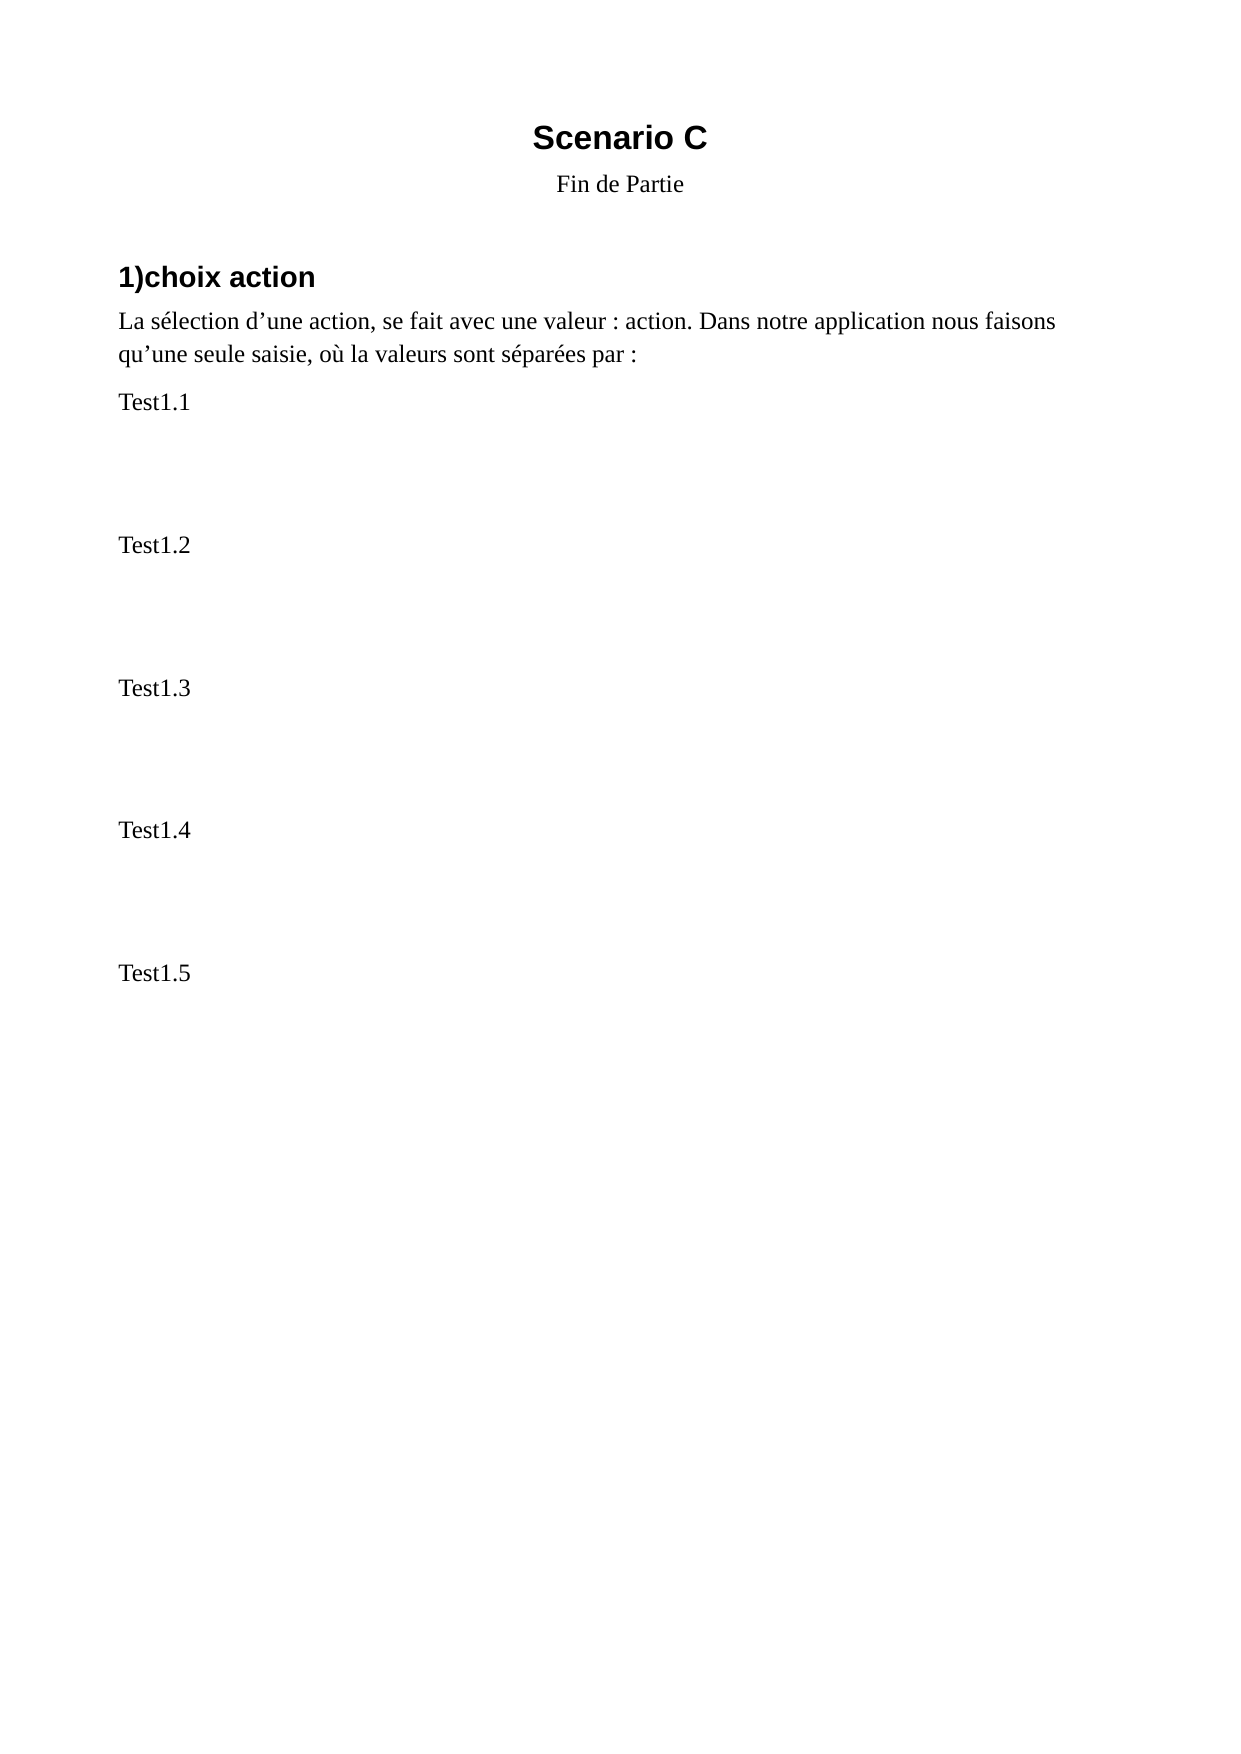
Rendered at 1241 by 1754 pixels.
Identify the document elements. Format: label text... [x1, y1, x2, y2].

subtitle 1)choix action [118, 260, 1122, 294]
text La sélection d’une action, se fait avec une valeur : action. Dans notre application nous faisons qu’une seule saisie, où la valeurs sont séparées par : [118, 306, 1122, 368]
subtitle Scenario C [118, 118, 1122, 157]
text Test1.5 [118, 958, 1122, 987]
text Test1.4 [118, 816, 1122, 844]
text Test1.2 [118, 530, 1122, 559]
text Test1.3 [118, 673, 1122, 701]
text Fin de Partie [118, 169, 1122, 198]
text Test1.1 [118, 387, 1122, 416]
